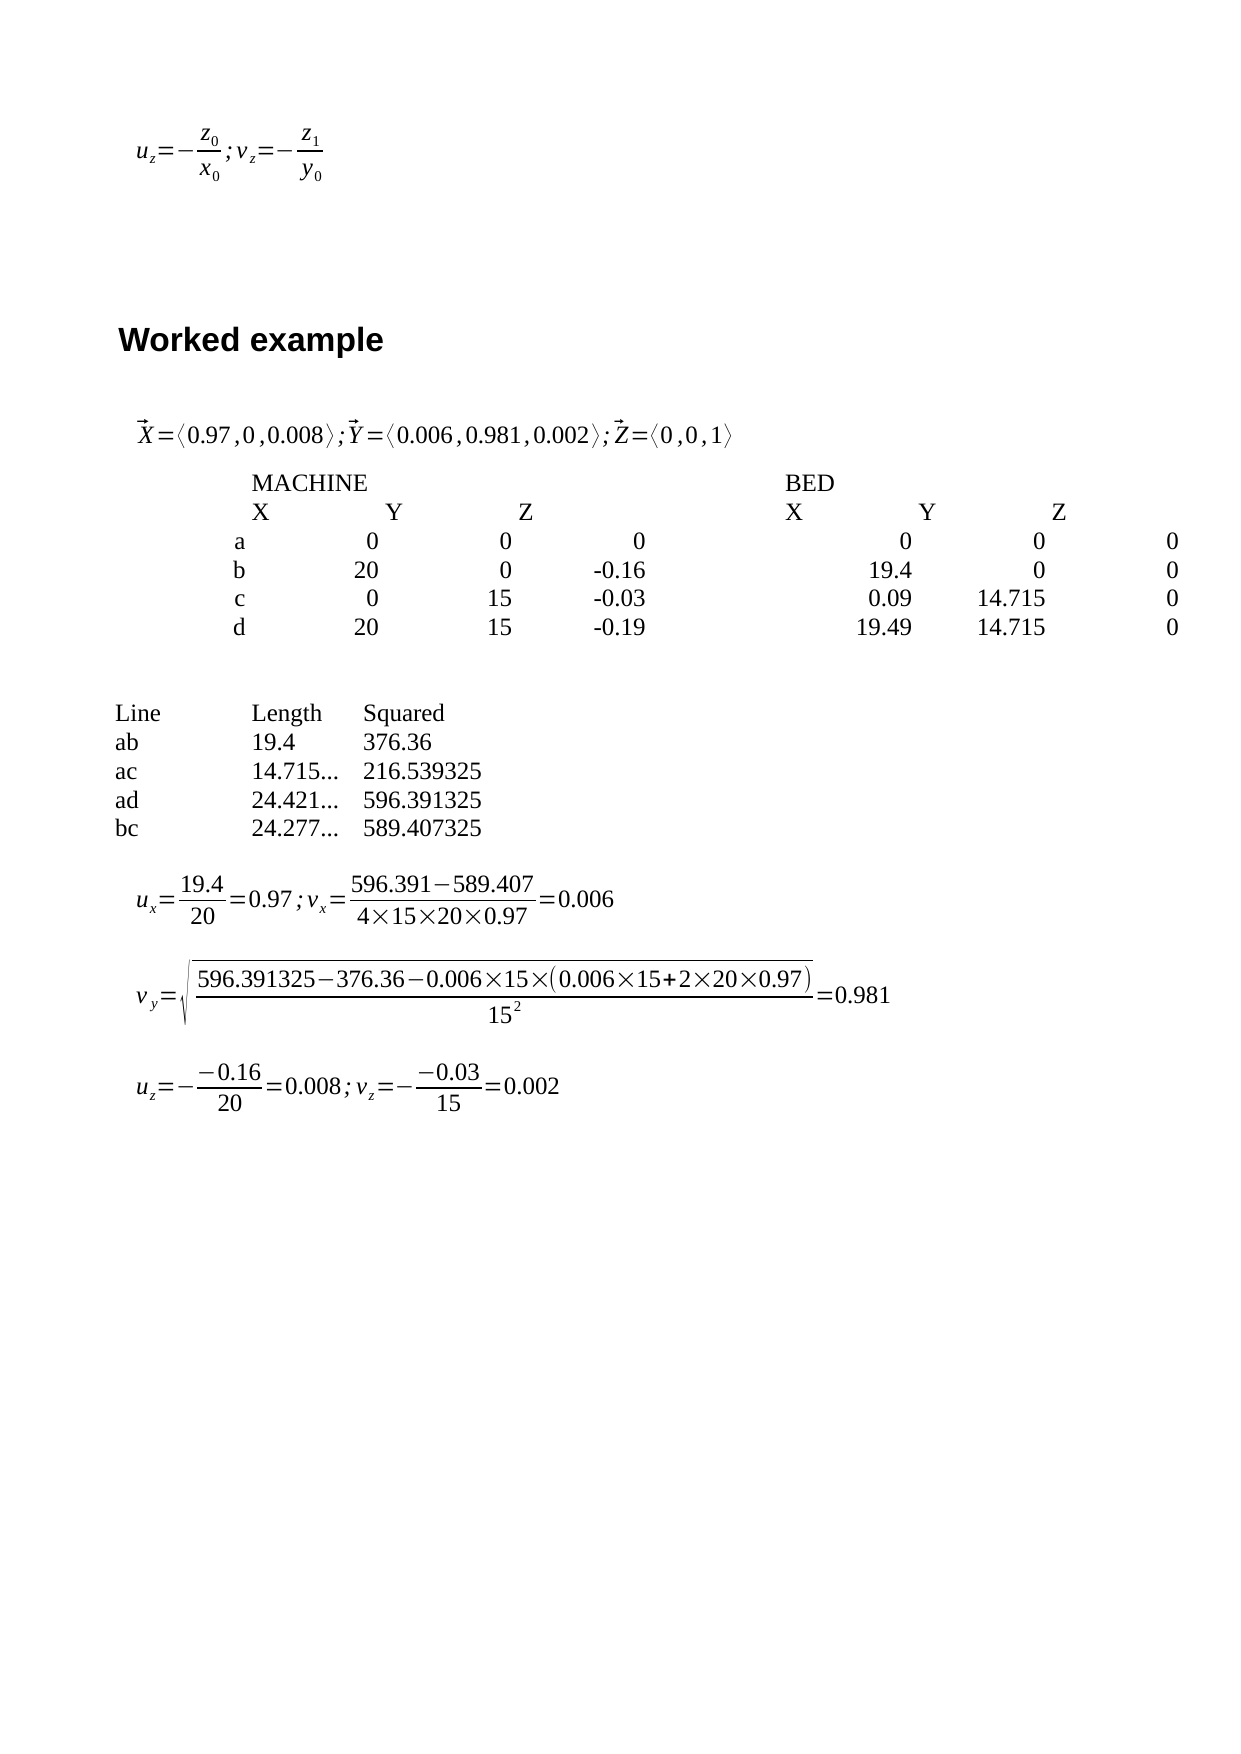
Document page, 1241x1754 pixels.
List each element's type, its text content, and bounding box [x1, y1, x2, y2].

table_header Squared [360, 699, 532, 727]
table_cell 0 [1048, 526, 1182, 555]
table_cell 0 [1048, 584, 1182, 612]
table_cell 24.277... [248, 814, 360, 842]
table_cell ad [112, 785, 248, 813]
table_cell -0.16 [515, 555, 648, 583]
table_cell 24.421... [248, 785, 360, 813]
table_cell 15 [382, 612, 515, 641]
table_cell 376.36 [360, 727, 532, 756]
table_cell b [112, 555, 248, 583]
table_cell -0.03 [515, 584, 648, 612]
table_header [648, 469, 782, 497]
table_header Line [112, 699, 248, 727]
table_cell [648, 612, 782, 641]
table_cell 0 [515, 526, 648, 555]
table_cell d [112, 612, 248, 641]
table_cell 0 [915, 555, 1048, 583]
table_cell 0 [382, 526, 515, 555]
table_cell 19.4 [248, 727, 360, 756]
table_cell [648, 584, 782, 612]
table_cell 596.391325 [360, 785, 532, 813]
table_header Length [248, 699, 360, 727]
table_cell [648, 555, 782, 583]
table_cell 0 [248, 584, 382, 612]
table_cell 0 [1048, 612, 1182, 641]
table_cell 0 [248, 526, 382, 555]
table_cell 216.539325 [360, 756, 532, 785]
table_cell [648, 526, 782, 555]
table_cell 19.49 [782, 612, 915, 641]
table_cell 14.715... [248, 756, 360, 785]
table_cell bc [112, 814, 248, 842]
table_cell ac [112, 756, 248, 785]
table_cell [112, 497, 248, 526]
table_cell Y [382, 497, 515, 526]
table_cell Y [915, 497, 1048, 526]
table_cell 20 [248, 612, 382, 641]
table_cell 0 [782, 526, 915, 555]
table_cell 0 [915, 526, 1048, 555]
table_cell [648, 497, 782, 526]
table_cell c [112, 584, 248, 612]
table_cell 0 [382, 555, 515, 583]
table_cell 589.407325 [360, 814, 532, 842]
table_cell a [112, 526, 248, 555]
table_cell 0.09 [782, 584, 915, 612]
table_cell 14.715 [915, 584, 1048, 612]
table_header MACHINE [248, 469, 648, 497]
table_cell 20 [248, 555, 382, 583]
table_header [112, 469, 248, 497]
table_cell 15 [382, 584, 515, 612]
table_header BED [782, 469, 1182, 497]
table_cell 0 [1048, 555, 1182, 583]
table_cell -0.19 [515, 612, 648, 641]
subtitle Worked example [118, 319, 1122, 358]
table_cell X [782, 497, 915, 526]
table_cell 14.715 [915, 612, 1048, 641]
table_cell Z [515, 497, 648, 526]
table_cell ab [112, 727, 248, 756]
table_cell X [248, 497, 382, 526]
table_cell Z [1048, 497, 1182, 526]
table_cell 19.4 [782, 555, 915, 583]
